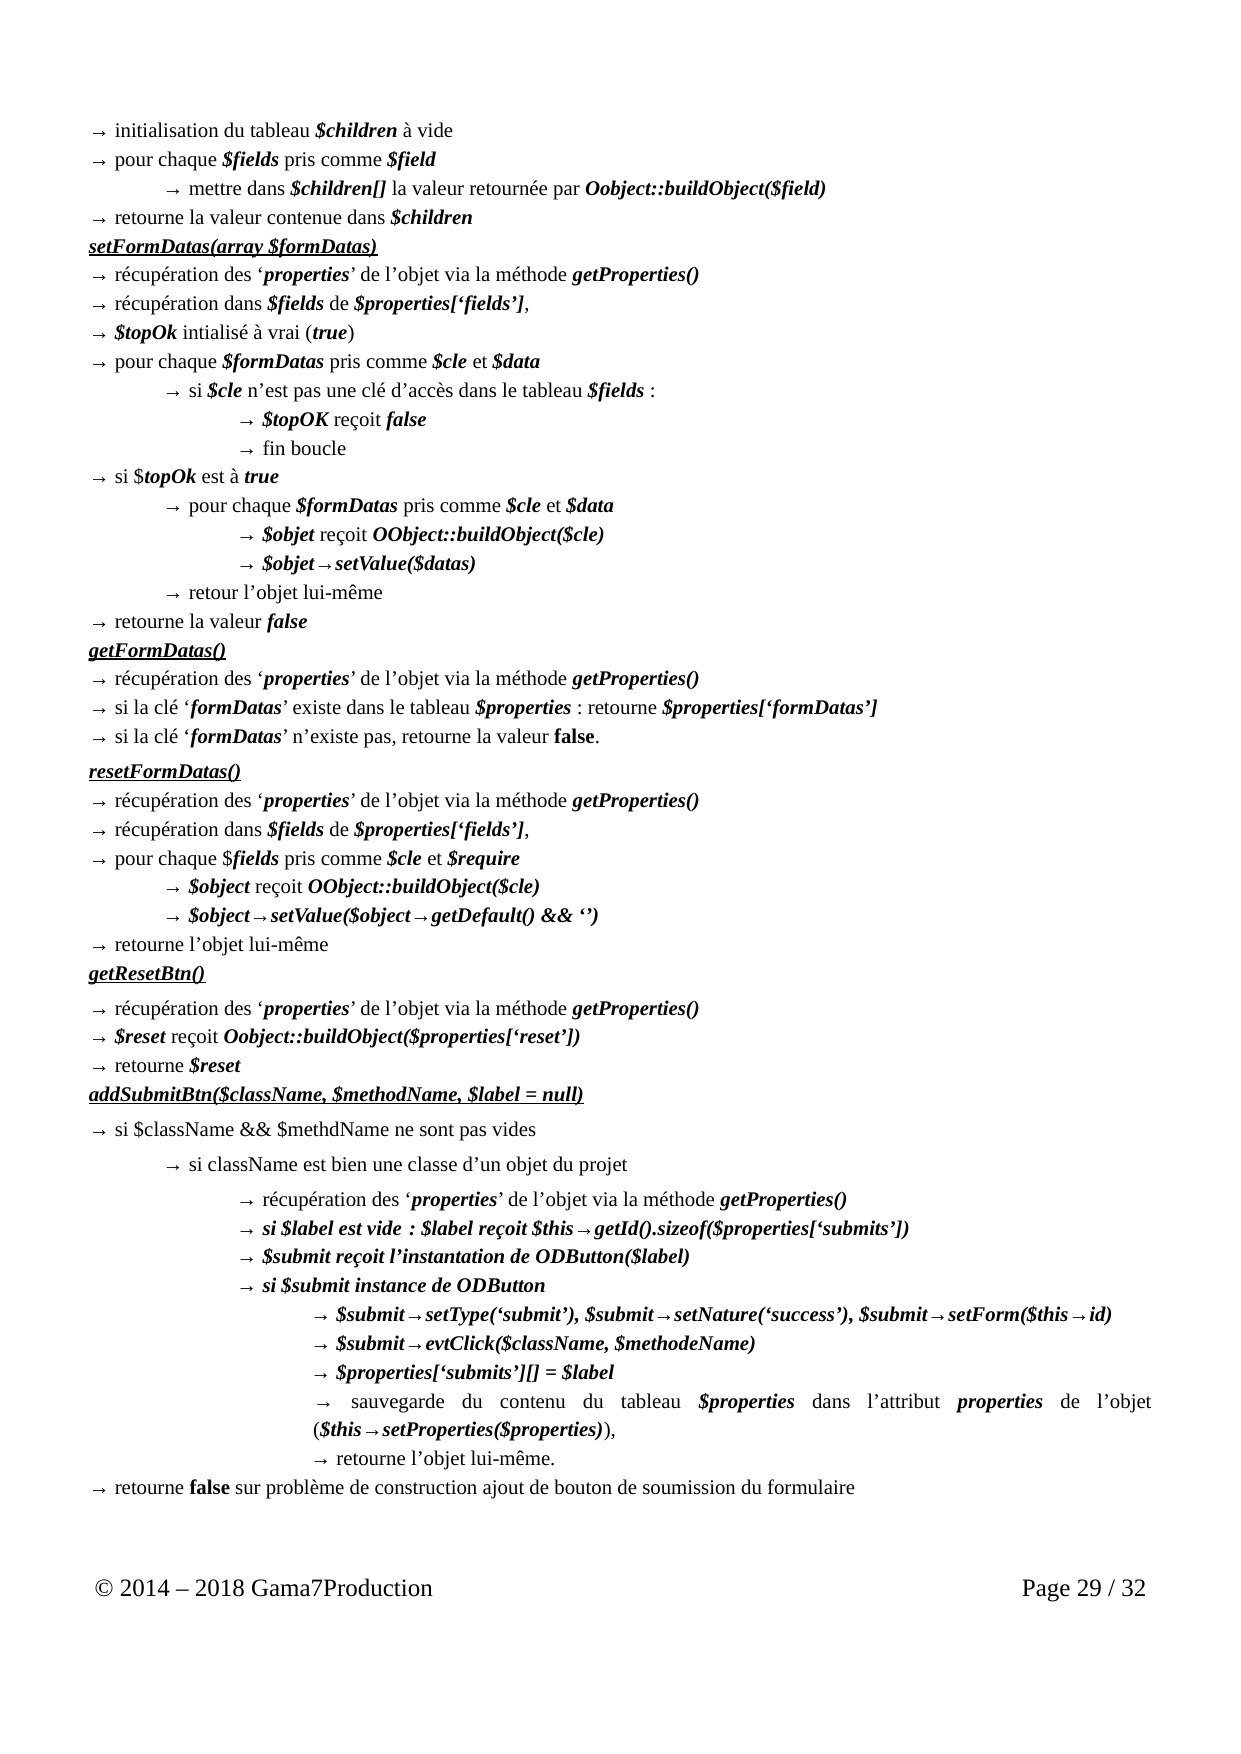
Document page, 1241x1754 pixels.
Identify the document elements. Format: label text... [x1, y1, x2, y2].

text → retourne la valeur false [88, 609, 1152, 633]
text → retourne $reset [88, 1053, 1152, 1077]
text → $properties[‘submits’][] = $label [88, 1360, 1152, 1384]
text getFormDatas() [88, 637, 1152, 662]
text → si $topOk est à true [88, 464, 1152, 488]
text → récupération des ‘properties’ de l’objet via la méthode getProperties() [88, 666, 1152, 690]
text → retourne la valeur contenue dans $children [88, 205, 1152, 229]
text resetFormDatas() [88, 759, 1152, 783]
text → $objet reçoit OObject::buildObject($cle) [88, 522, 1152, 546]
text → $submit→setType(‘submit’), $submit→setNature(‘success’), $submit→setForm($this→id) [88, 1302, 1152, 1326]
text → si className est bien une classe d’un objet du projet [88, 1152, 1152, 1176]
text → retour l’objet lui-même [88, 580, 1152, 604]
text → $submit→evtClick($className, $methodeName) [88, 1331, 1152, 1355]
text → retourne false sur problème de construction ajout de bouton de soumission du formulaire [88, 1475, 1152, 1499]
text → $object reçoit OObject::buildObject($cle) [88, 874, 1152, 898]
text → $objet→setValue($datas) [88, 551, 1152, 575]
text → sauvegarde du contenu du tableau $properties dans l’attribut properties de l’objet ($this→setProperties($properties)), [313, 1388, 1152, 1441]
text → $topOk intialisé à vrai (true) [88, 320, 1152, 344]
text getResetBtn() [88, 961, 1152, 985]
text → récupération dans $fields de $properties[‘fields’], [88, 817, 1152, 841]
text addSubmitBtn($className, $methodName, $label = null) [88, 1082, 1152, 1106]
text → $topOK reçoit false [88, 407, 1152, 431]
text → fin boucle [88, 436, 1152, 459]
text → récupération des ‘properties’ de l’objet via la méthode getProperties() [88, 1187, 1152, 1211]
text → pour chaque $fields pris comme $cle et $require [88, 845, 1152, 869]
text → récupération des ‘properties’ de l’objet via la méthode getProperties() [88, 996, 1152, 1020]
text → si la clé ‘formDatas’ n’existe pas, retourne la valeur false. [88, 724, 1152, 748]
text → pour chaque $fields pris comme $field [88, 147, 1152, 171]
text → si $label est vide : $label reçoit $this→getId().sizeof($properties[‘submits’]) [88, 1215, 1152, 1239]
text → si $submit instance de ODButton [88, 1273, 1152, 1297]
text → pour chaque $formDatas pris comme $cle et $data [88, 349, 1152, 373]
text setFormDatas(array $formDatas) [88, 233, 1152, 258]
text → $object→setValue($object→getDefault() && ‘’) [88, 903, 1152, 927]
text → initialisation du tableau $children à vide [88, 118, 1152, 142]
text → si $className && $methdName ne sont pas vides [88, 1117, 1152, 1141]
text → retourne l’objet lui-même. [88, 1446, 1152, 1470]
text → récupération dans $fields de $properties[‘fields’], [88, 291, 1152, 315]
text → si $cle n’est pas une clé d’accès dans le tableau $fields : [88, 378, 1152, 402]
text → pour chaque $formDatas pris comme $cle et $data [88, 493, 1152, 517]
text → récupération des ‘properties’ de l’objet via la méthode getProperties() [88, 262, 1152, 286]
text → $submit reçoit l’instantation de ODButton($label) [88, 1244, 1152, 1268]
text → mettre dans $children[] la valeur retournée par Oobject::buildObject($field) [88, 176, 1152, 200]
text → récupération des ‘properties’ de l’objet via la méthode getProperties() [88, 788, 1152, 812]
text → si la clé ‘formDatas’ existe dans le tableau $properties : retourne $properties[‘formDatas’] [88, 695, 1152, 719]
text → $reset reçoit Oobject::buildObject($properties[‘reset’]) [88, 1024, 1152, 1048]
text → retourne l’objet lui-même [88, 932, 1152, 956]
